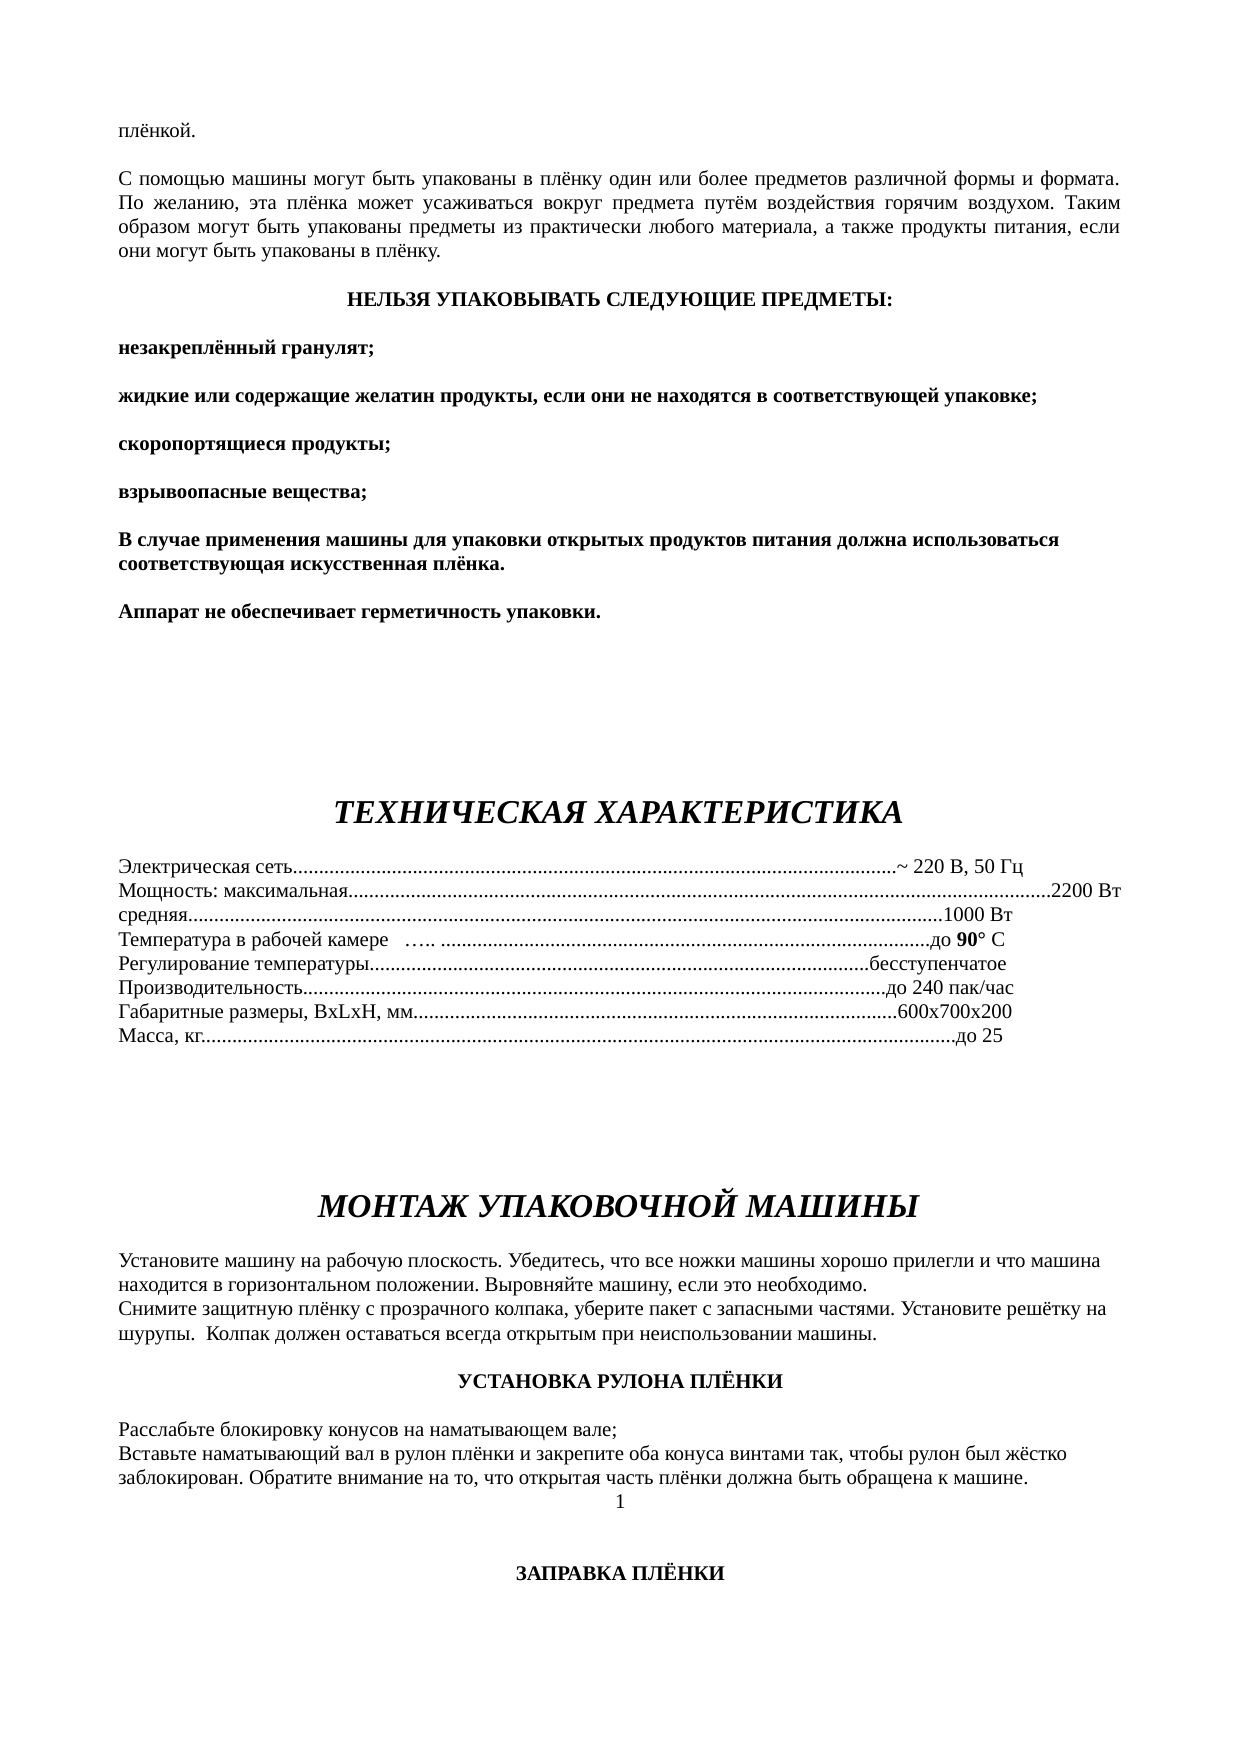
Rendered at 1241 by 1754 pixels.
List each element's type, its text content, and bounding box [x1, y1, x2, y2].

text ЗАПРАВКА ПЛЁНКИ [118, 1561, 1122, 1585]
text Вставьте наматывающий вал в рулон плёнки и закрепите оба конуса винтами так, чтобы рулон был жёстко заблокирован. Обратите внимание на то, что открытая часть плёнки должна быть обращена к машине. [118, 1441, 1122, 1489]
text Мощность: максимальная.......................................................................................................................................2200 Вт [118, 878, 1122, 902]
text УСТАНОВКА РУЛОНА ПЛЁНКИ [118, 1368, 1122, 1393]
text плёнкой. [118, 118, 1122, 142]
text Температура в рабочей камере ….. ..............................................................................................до 90° С [118, 926, 1122, 951]
text жидкие или содержащие желатин продукты, если они не находятся в соответствующей упаковке; [118, 383, 1122, 407]
text В случае применения машины для упаковки открытых продуктов питания должна использоваться соответствующая искусственная плёнка. [118, 527, 1122, 575]
text взрывоопасные вещества; [118, 479, 1122, 503]
text С помощью машины могут быть упакованы в плёнку один или более предметов различной формы и формата. По желанию, эта плёнка может усаживаться вокруг предмета путём воздействия горячим воздухом. Таким образом могут быть упакованы предметы из практически любого материала, а также продукты питания, если они могут быть упакованы в плёнку. [118, 166, 1122, 262]
text Регулирование температуры................................................................................................бесступенчатое [118, 951, 1122, 974]
text Масса, кг.................................................................................................................................................до 25 [118, 1023, 1122, 1047]
text Снимите защитную плёнку с прозрачного колпака, уберите пакет с запасными частями. Установите решётку на шурупы. Колпак должен оставаться всегда открытым при неиспользовании машины. [118, 1296, 1122, 1344]
text незакреплённый гранулят; [118, 335, 1122, 359]
text Аппарат не обеспечивает герметичность упаковки. [118, 599, 1122, 623]
text МОНТАЖ УПАКОВОЧНОЙ МАШИНЫ [118, 1186, 1122, 1224]
text скоропортящиеся продукты; [118, 431, 1122, 455]
text НЕЛЬЗЯ УПАКОВЫВАТЬ СЛЕДУЮЩИЕ ПРЕДМЕТЫ: [118, 287, 1122, 311]
text Электрическая сеть....................................................................................................................~ 220 В, 50 Гц [118, 854, 1122, 878]
text Габаритные размеры, BxLxH, мм.............................................................................................600x700x200 [118, 999, 1122, 1023]
text средняя.................................................................................................................................................1000 Вт [118, 902, 1122, 926]
text Производительность................................................................................................................до 240 пак/час [118, 974, 1122, 999]
text Расслабьте блокировку конусов на наматывающем вале; [118, 1417, 1122, 1441]
text 1 [118, 1489, 1122, 1513]
text Установите машину на рабочую плоскость. Убедитесь, что все ножки машины хорошо прилегли и что машина находится в горизонтальном положении. Выровняйте машину, если это необходимо. [118, 1248, 1122, 1296]
text ТЕХНИЧЕСКАЯ ХАРАКТЕРИСТИКА [118, 792, 1122, 830]
